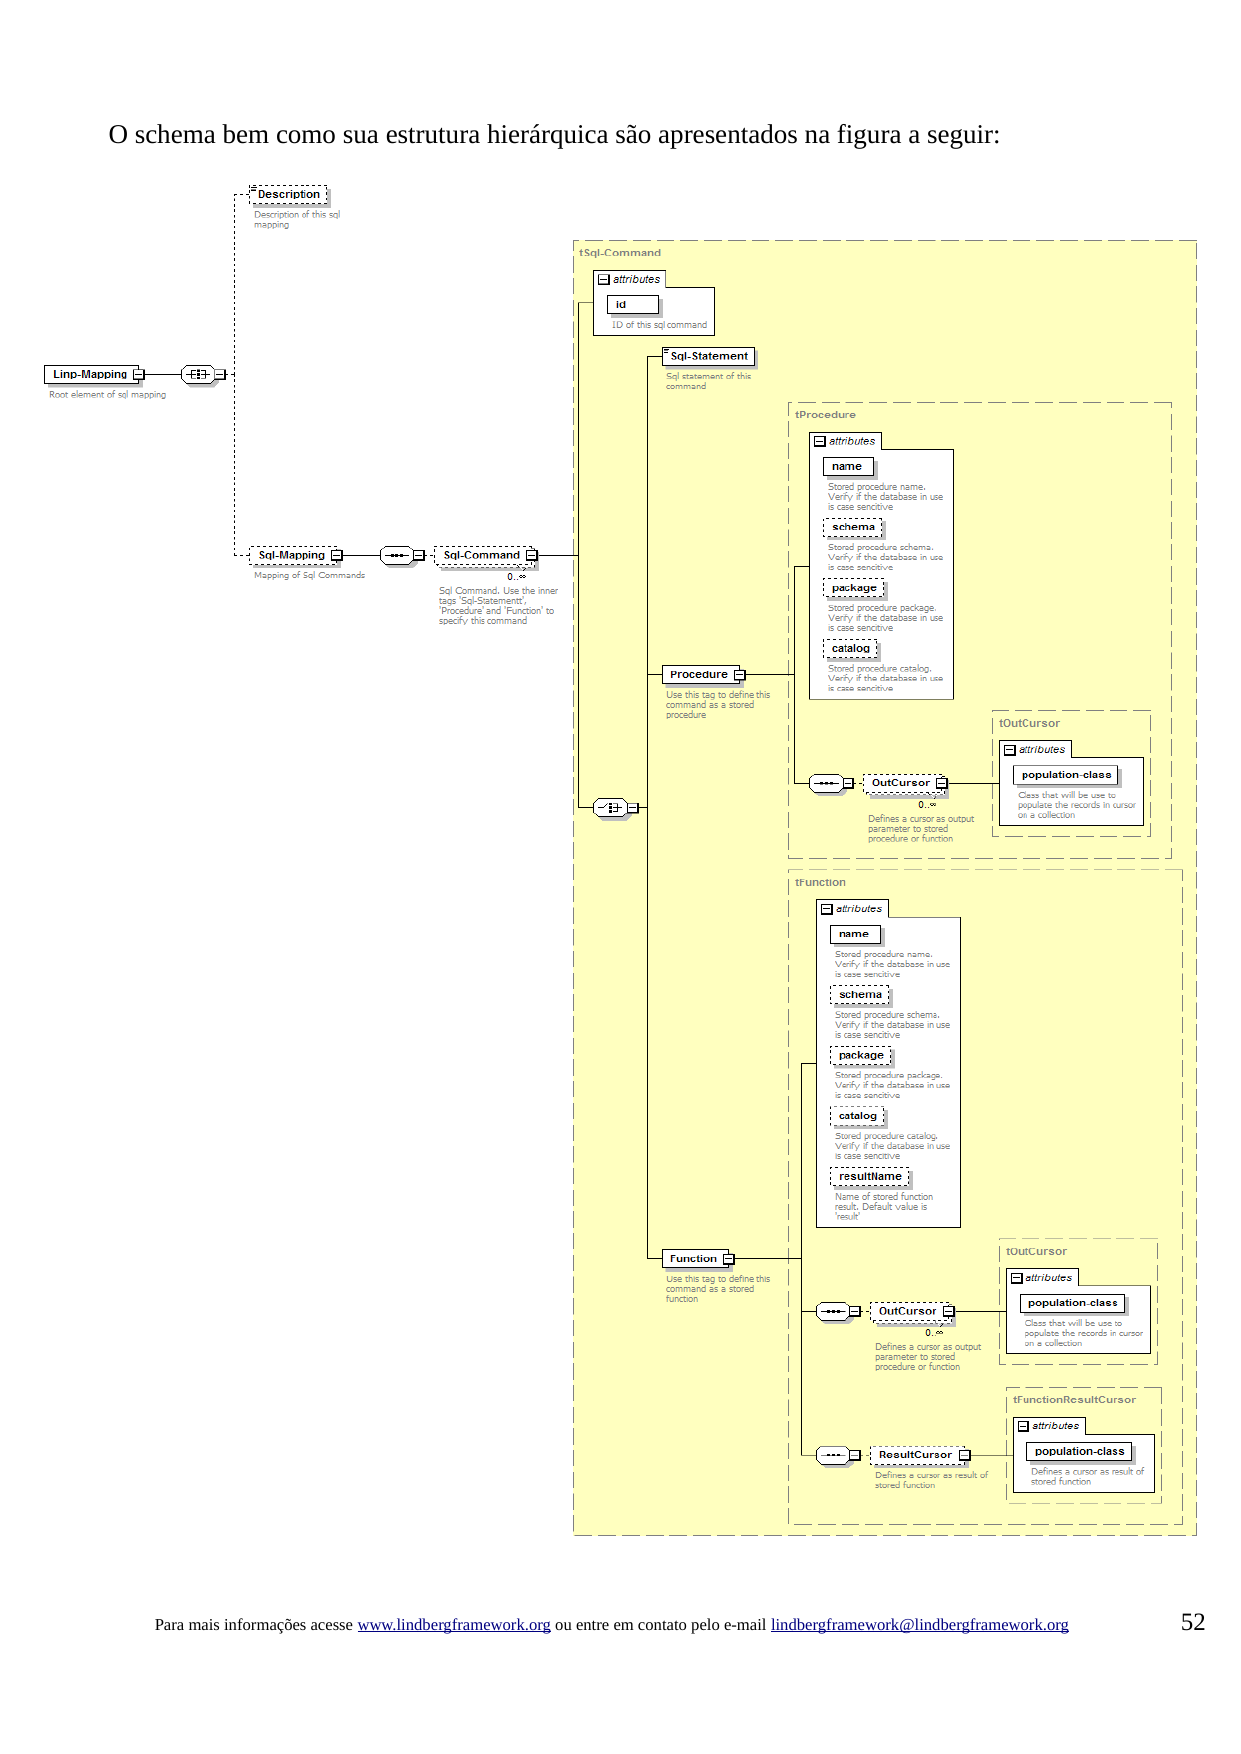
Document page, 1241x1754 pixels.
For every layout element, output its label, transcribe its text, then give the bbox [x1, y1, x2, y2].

picture [34, 180, 1206, 1541]
text O schema bem como sua estrutura hierárquica são apresentados na figura a seguir: [34, 118, 1206, 149]
